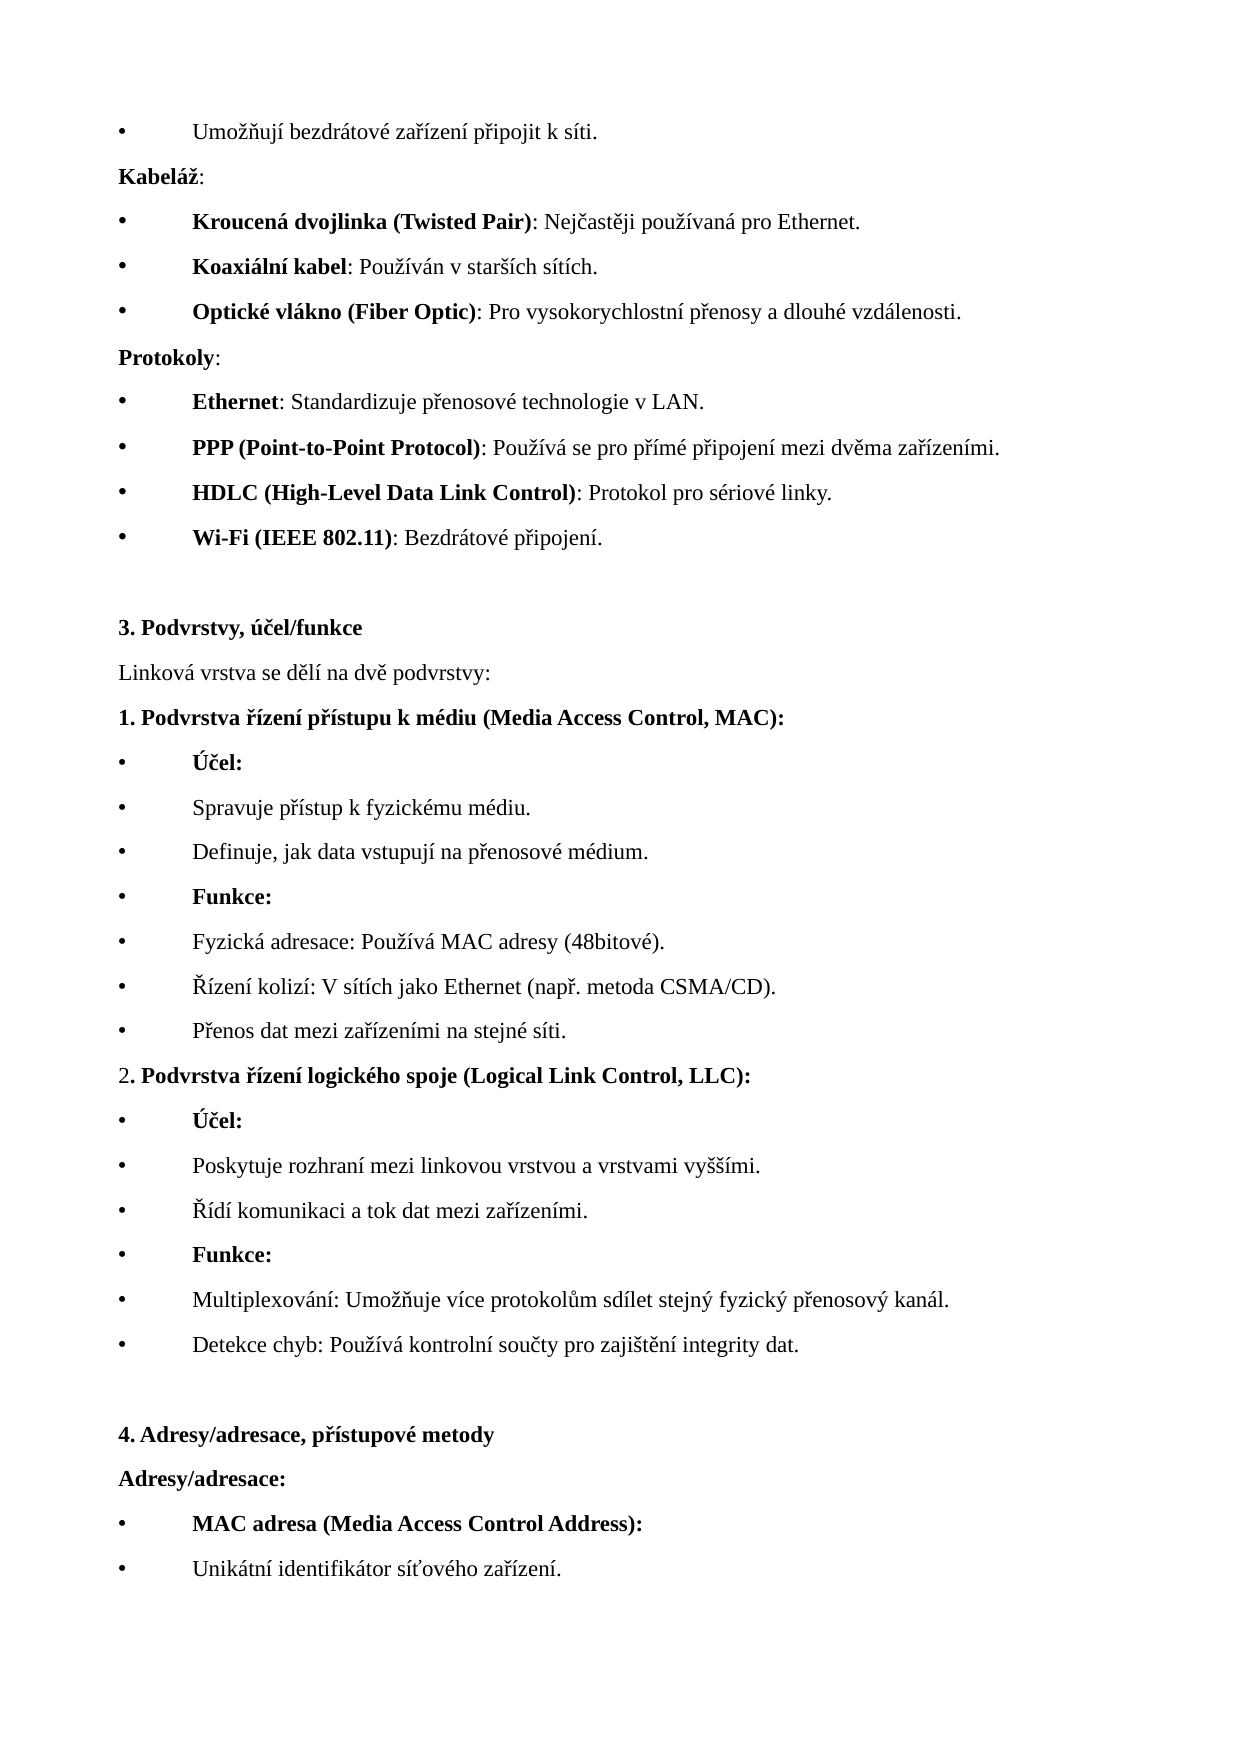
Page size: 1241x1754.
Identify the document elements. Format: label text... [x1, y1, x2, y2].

list Účel: [118, 1107, 1122, 1133]
list Funkce: [118, 1242, 1122, 1268]
list Řízení kolizí: V sítích jako Ethernet (např. metoda CSMA/CD). [118, 973, 1122, 999]
list Fyzická adresace: Používá MAC adresy (48bitové). [118, 928, 1122, 954]
text Kabeláž: [118, 163, 1122, 189]
list Řídí komunikaci a tok dat mezi zařízeními. [118, 1197, 1122, 1223]
list Ethernet: Standardizuje přenosové technologie v LAN. [118, 388, 1122, 415]
text 3. Podvrstvy, účel/funkce [118, 614, 1122, 641]
text Linková vrstva se dělí na dvě podvrstvy: [118, 659, 1122, 686]
list Kroucená dvojlinka (Twisted Pair): Nejčastěji používaná pro Ethernet. [118, 208, 1122, 234]
list MAC adresa (Media Access Control Address): [118, 1510, 1122, 1537]
list HDLC (High-Level Data Link Control): Protokol pro sériové linky. [118, 479, 1122, 506]
list Unikátní identifikátor síťového zařízení. [118, 1555, 1122, 1581]
list Koaxiální kabel: Používán v starších sítích. [118, 253, 1122, 280]
list Přenos dat mezi zařízeními na stejné síti. [118, 1018, 1122, 1044]
text 4. Adresy/adresace, přístupové metody [118, 1421, 1122, 1447]
text Protokoly: [118, 344, 1122, 370]
list Detekce chyb: Používá kontrolní součty pro zajištění integrity dat. [118, 1331, 1122, 1357]
list Wi-Fi (IEEE 802.11): Bezdrátové připojení. [118, 524, 1122, 551]
text Adresy/adresace: [118, 1466, 1122, 1492]
list Optické vlákno (Fiber Optic): Pro vysokorychlostní přenosy a dlouhé vzdálenosti. [118, 298, 1122, 325]
list Funkce: [118, 883, 1122, 909]
list Definuje, jak data vstupují na přenosové médium. [118, 838, 1122, 865]
list Účel: [118, 749, 1122, 775]
list Poskytuje rozhraní mezi linkovou vrstvou a vrstvami vyššími. [118, 1152, 1122, 1178]
text 1. Podvrstva řízení přístupu k médiu (Media Access Control, MAC): [118, 704, 1122, 730]
list Multiplexování: Umožňuje více protokolům sdílet stejný fyzický přenosový kanál. [118, 1286, 1122, 1313]
list Spravuje přístup k fyzickému médiu. [118, 794, 1122, 820]
list Umožňují bezdrátové zařízení připojit k síti. [118, 118, 1122, 144]
text 2. Podvrstva řízení logického spoje (Logical Link Control, LLC): [118, 1062, 1122, 1089]
list PPP (Point-to-Point Protocol): Používá se pro přímé připojení mezi dvěma zařízeními. [118, 434, 1122, 461]
